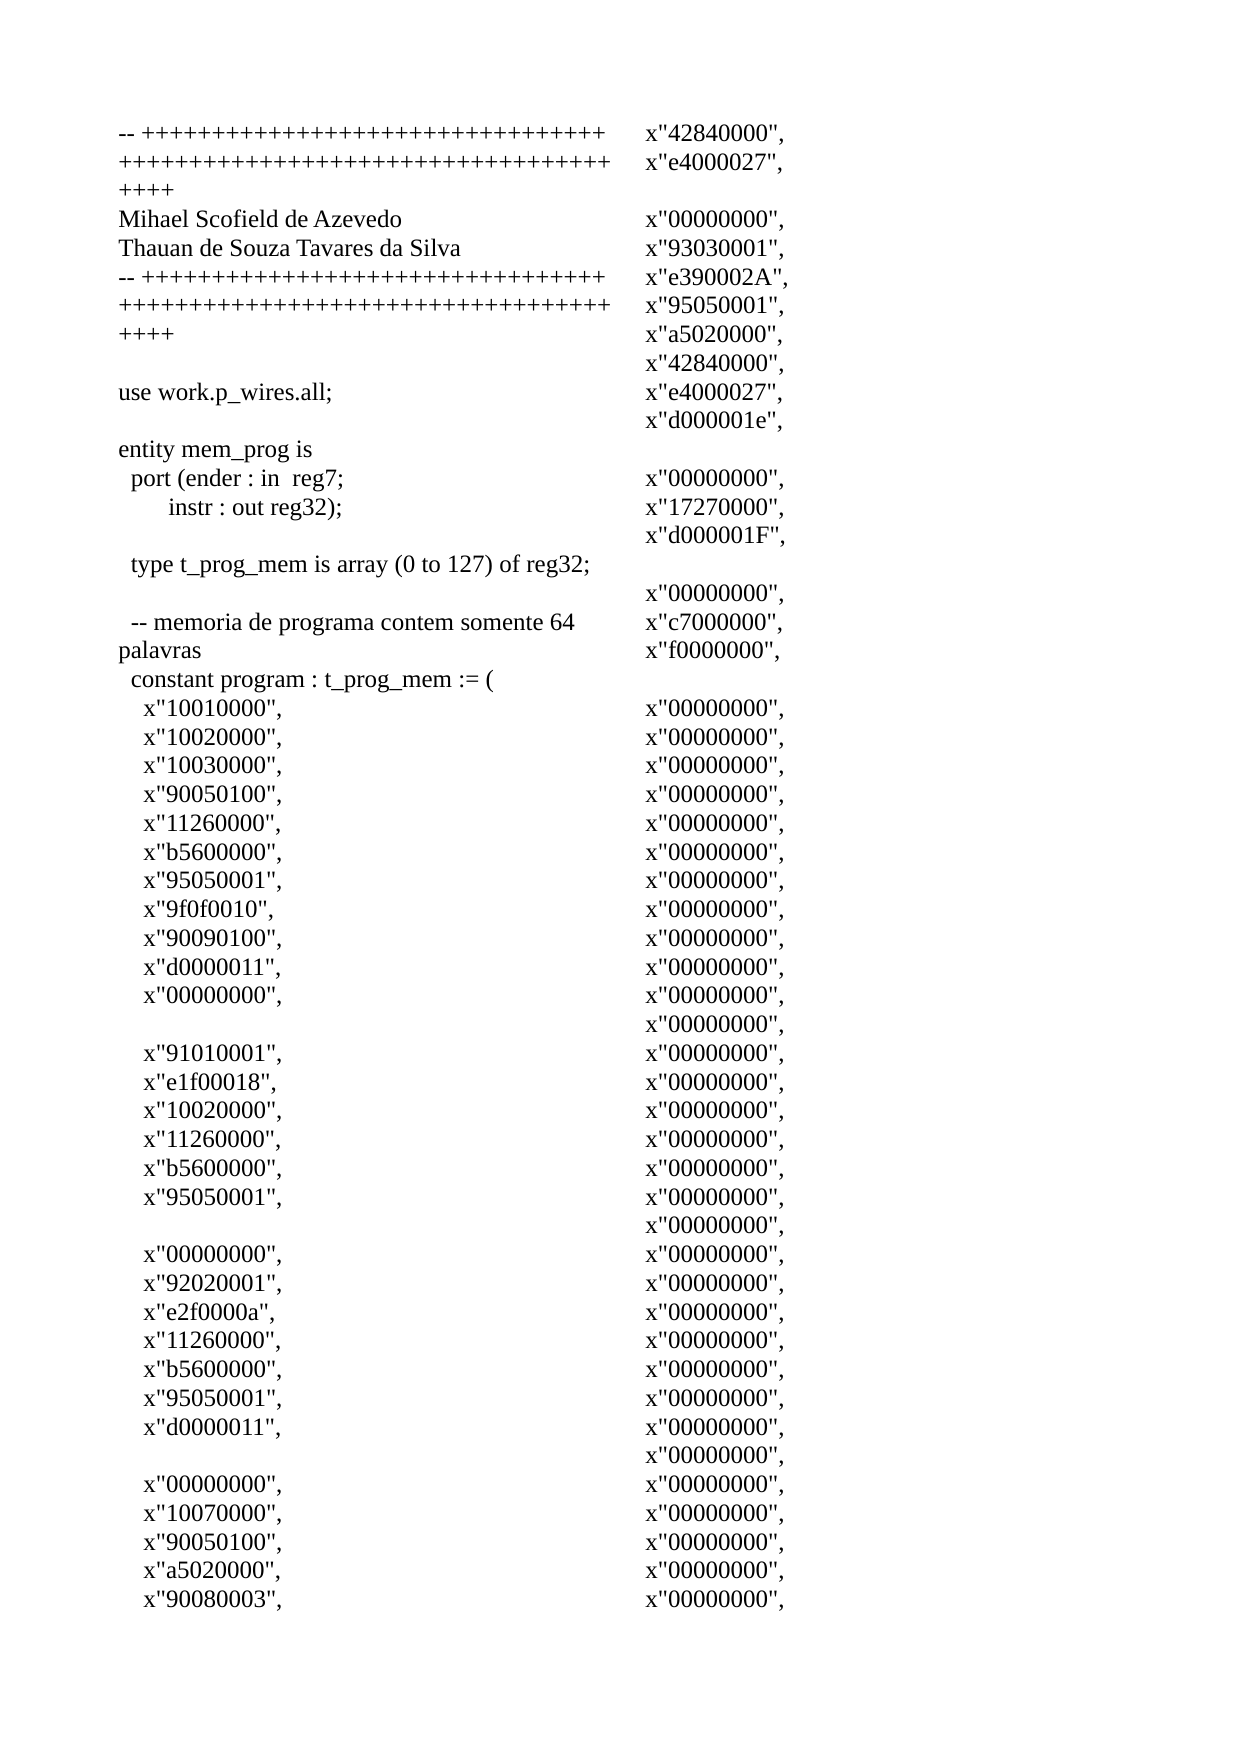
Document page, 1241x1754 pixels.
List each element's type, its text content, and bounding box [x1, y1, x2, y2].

text x"00000000", [620, 1239, 1122, 1268]
text x"10070000", [118, 1498, 620, 1527]
text x"00000000", [620, 1297, 1122, 1326]
text x"00000000", [620, 923, 1122, 952]
text x"00000000", [620, 866, 1122, 894]
text x"92020001", [118, 1268, 620, 1297]
text constant program : t_prog_mem := ( [118, 664, 620, 693]
text x"42840000", [620, 118, 1122, 147]
text x"b5600000", [118, 1153, 620, 1182]
text x"00000000", [620, 463, 1122, 492]
text x"00000000", [620, 808, 1122, 837]
text x"90050100", [118, 779, 620, 808]
text x"90050100", [118, 1527, 620, 1556]
text x"11260000", [118, 1124, 620, 1153]
text x"00000000", [620, 1268, 1122, 1297]
text x"00000000", [620, 1584, 1122, 1613]
text x"00000000", [620, 1038, 1122, 1067]
text x"00000000", [620, 837, 1122, 866]
text x"11260000", [118, 808, 620, 837]
text x"00000000", [620, 1009, 1122, 1038]
text x"00000000", [620, 1067, 1122, 1096]
text x"00000000", [620, 1182, 1122, 1211]
text x"93030001", [620, 233, 1122, 262]
text x"a5020000", [620, 319, 1122, 348]
text x"00000000", [620, 1153, 1122, 1182]
text x"e4000027", [620, 377, 1122, 406]
text x"90090100", [118, 923, 620, 952]
text x"00000000", [620, 1556, 1122, 1584]
text x"00000000", [620, 722, 1122, 751]
text x"95050001", [118, 866, 620, 894]
text x"00000000", [620, 981, 1122, 1009]
text -- ++++++++++++++++++++++++++++++++++++++++++++++++++++++++++++++++++++++++ [118, 118, 620, 204]
text x"42840000", [620, 348, 1122, 377]
text x"00000000", [620, 1498, 1122, 1527]
text x"00000000", [620, 1527, 1122, 1556]
text x"00000000", [620, 1383, 1122, 1412]
text x"10020000", [118, 722, 620, 751]
text x"00000000", [620, 204, 1122, 233]
text x"00000000", [620, 952, 1122, 981]
text x"00000000", [620, 1354, 1122, 1383]
text x"00000000", [620, 1469, 1122, 1498]
text x"e4000027", [620, 147, 1122, 176]
text x"b5600000", [118, 837, 620, 866]
text x"d000001e", [620, 406, 1122, 434]
text x"d0000011", [118, 952, 620, 981]
text port (ender : in reg7; [118, 463, 620, 492]
text x"00000000", [620, 779, 1122, 808]
text x"a5020000", [118, 1556, 620, 1584]
text x"00000000", [620, 578, 1122, 607]
text x"00000000", [620, 1211, 1122, 1239]
text x"10020000", [118, 1096, 620, 1124]
text x"b5600000", [118, 1354, 620, 1383]
text Mihael Scofield de Azevedo [118, 204, 620, 233]
text x"d000001F", [620, 521, 1122, 549]
text x"00000000", [620, 693, 1122, 722]
text x"17270000", [620, 492, 1122, 521]
text entity mem_prog is [118, 434, 620, 463]
text x"f0000000", [620, 636, 1122, 664]
text x"e1f00018", [118, 1067, 620, 1096]
text type t_prog_mem is array (0 to 127) of reg32; [118, 549, 620, 578]
text use work.p_wires.all; [118, 377, 620, 406]
text -- ++++++++++++++++++++++++++++++++++++++++++++++++++++++++++++++++++++++++ [118, 262, 620, 348]
text x"00000000", [620, 1124, 1122, 1153]
text x"10010000", [118, 693, 620, 722]
text x"00000000", [620, 894, 1122, 923]
text x"d0000011", [118, 1412, 620, 1441]
text x"e390002A", [620, 262, 1122, 291]
text x"9f0f0010", [118, 894, 620, 923]
text x"00000000", [620, 1096, 1122, 1124]
text x"95050001", [118, 1383, 620, 1412]
text x"00000000", [620, 751, 1122, 779]
text x"95050001", [620, 291, 1122, 319]
text Thauan de Souza Tavares da Silva [118, 233, 620, 262]
text x"90080003", [118, 1584, 620, 1613]
text -- memoria de programa contem somente 64 palavras [118, 607, 620, 664]
text x"00000000", [620, 1412, 1122, 1441]
text x"00000000", [620, 1326, 1122, 1354]
text x"00000000", [118, 1469, 620, 1498]
text x"91010001", [118, 1038, 620, 1067]
text x"c7000000", [620, 607, 1122, 636]
text instr : out reg32); [118, 492, 620, 521]
text x"00000000", [620, 1441, 1122, 1469]
text x"10030000", [118, 751, 620, 779]
text x"11260000", [118, 1326, 620, 1354]
text x"00000000", [118, 981, 620, 1009]
text x"00000000", [118, 1239, 620, 1268]
text x"95050001", [118, 1182, 620, 1211]
text x"e2f0000a", [118, 1297, 620, 1326]
